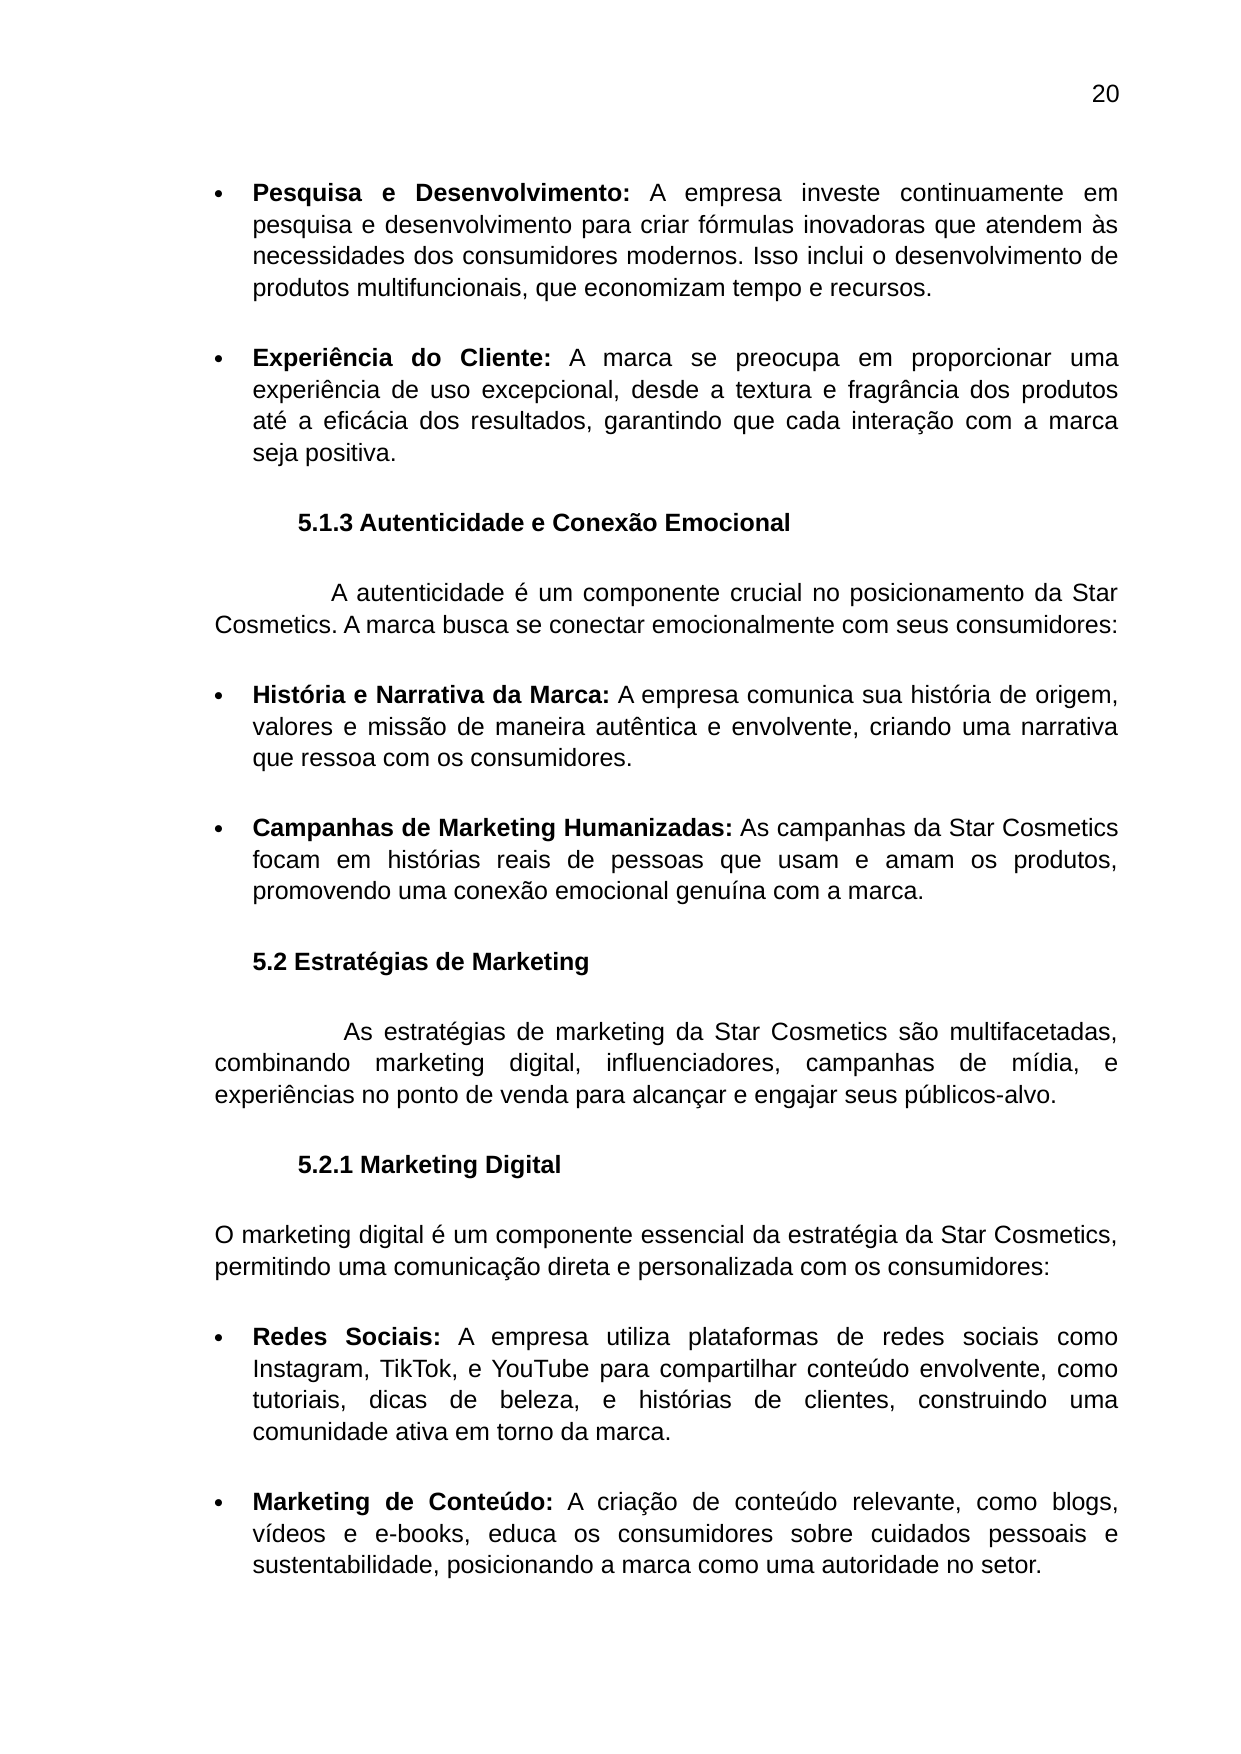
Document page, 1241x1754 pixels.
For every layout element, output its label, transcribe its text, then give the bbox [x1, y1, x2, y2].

list Campanhas de Marketing Humanizadas: As campanhas da Star Cosmetics focam em histórias reais de pessoas que usam e amam os produtos, promovendo uma conexão emocional genuína com a marca. [215, 813, 1119, 905]
text 5.2.1 Marketing Digital [214, 1150, 1119, 1179]
list Experiência do Cliente: A marca se preocupa em proporcionar uma experiência de uso excepcional, desde a textura e fragrância dos produtos até a eficácia dos resultados, garantindo que cada interação com a marca seja positiva. [215, 343, 1119, 466]
text O marketing digital é um componente essencial da estratégia da Star Cosmetics, permitindo uma comunicação direta e personalizada com os consumidores: [214, 1220, 1119, 1281]
text As estratégias de marketing da Star Cosmetics são multifacetadas, combinando marketing digital, influenciadores, campanhas de mídia, e experiências no ponto de venda para alcançar e engajar seus públicos-alvo. [214, 1017, 1119, 1109]
list Redes Sociais: A empresa utiliza plataformas de redes sociais como Instagram, TikTok, e YouTube para compartilhar conteúdo envolvente, como tutoriais, dicas de beleza, e histórias de clientes, construindo uma comunidade ativa em torno da marca. [215, 1322, 1119, 1446]
text 5.2 Estratégias de Marketing [252, 947, 1119, 975]
text A autenticidade é um componente crucial no posicionamento da Star Cosmetics. A marca busca se conectar emocionalmente com seus consumidores: [214, 578, 1121, 638]
text 5.1.3 Autenticidade e Conexão Emocional [214, 508, 1119, 537]
list Marketing de Conteúdo: A criação de conteúdo relevante, como blogs, vídeos e e-books, educa os consumidores sobre cuidados pessoais e sustentabilidade, posicionando a marca como uma autoridade no setor. [215, 1487, 1119, 1579]
list História e Narrativa da Marca: A empresa comunica sua história de origem, valores e missão de maneira autêntica e envolvente, criando uma narrativa que ressoa com os consumidores. [215, 680, 1119, 772]
list Pesquisa e Desenvolvimento: A empresa investe continuamente em pesquisa e desenvolvimento para criar fórmulas inovadoras que atendem às necessidades dos consumidores modernos. Isso inclui o desenvolvimento de produtos multifuncionais, que economizam tempo e recursos. [215, 178, 1119, 302]
